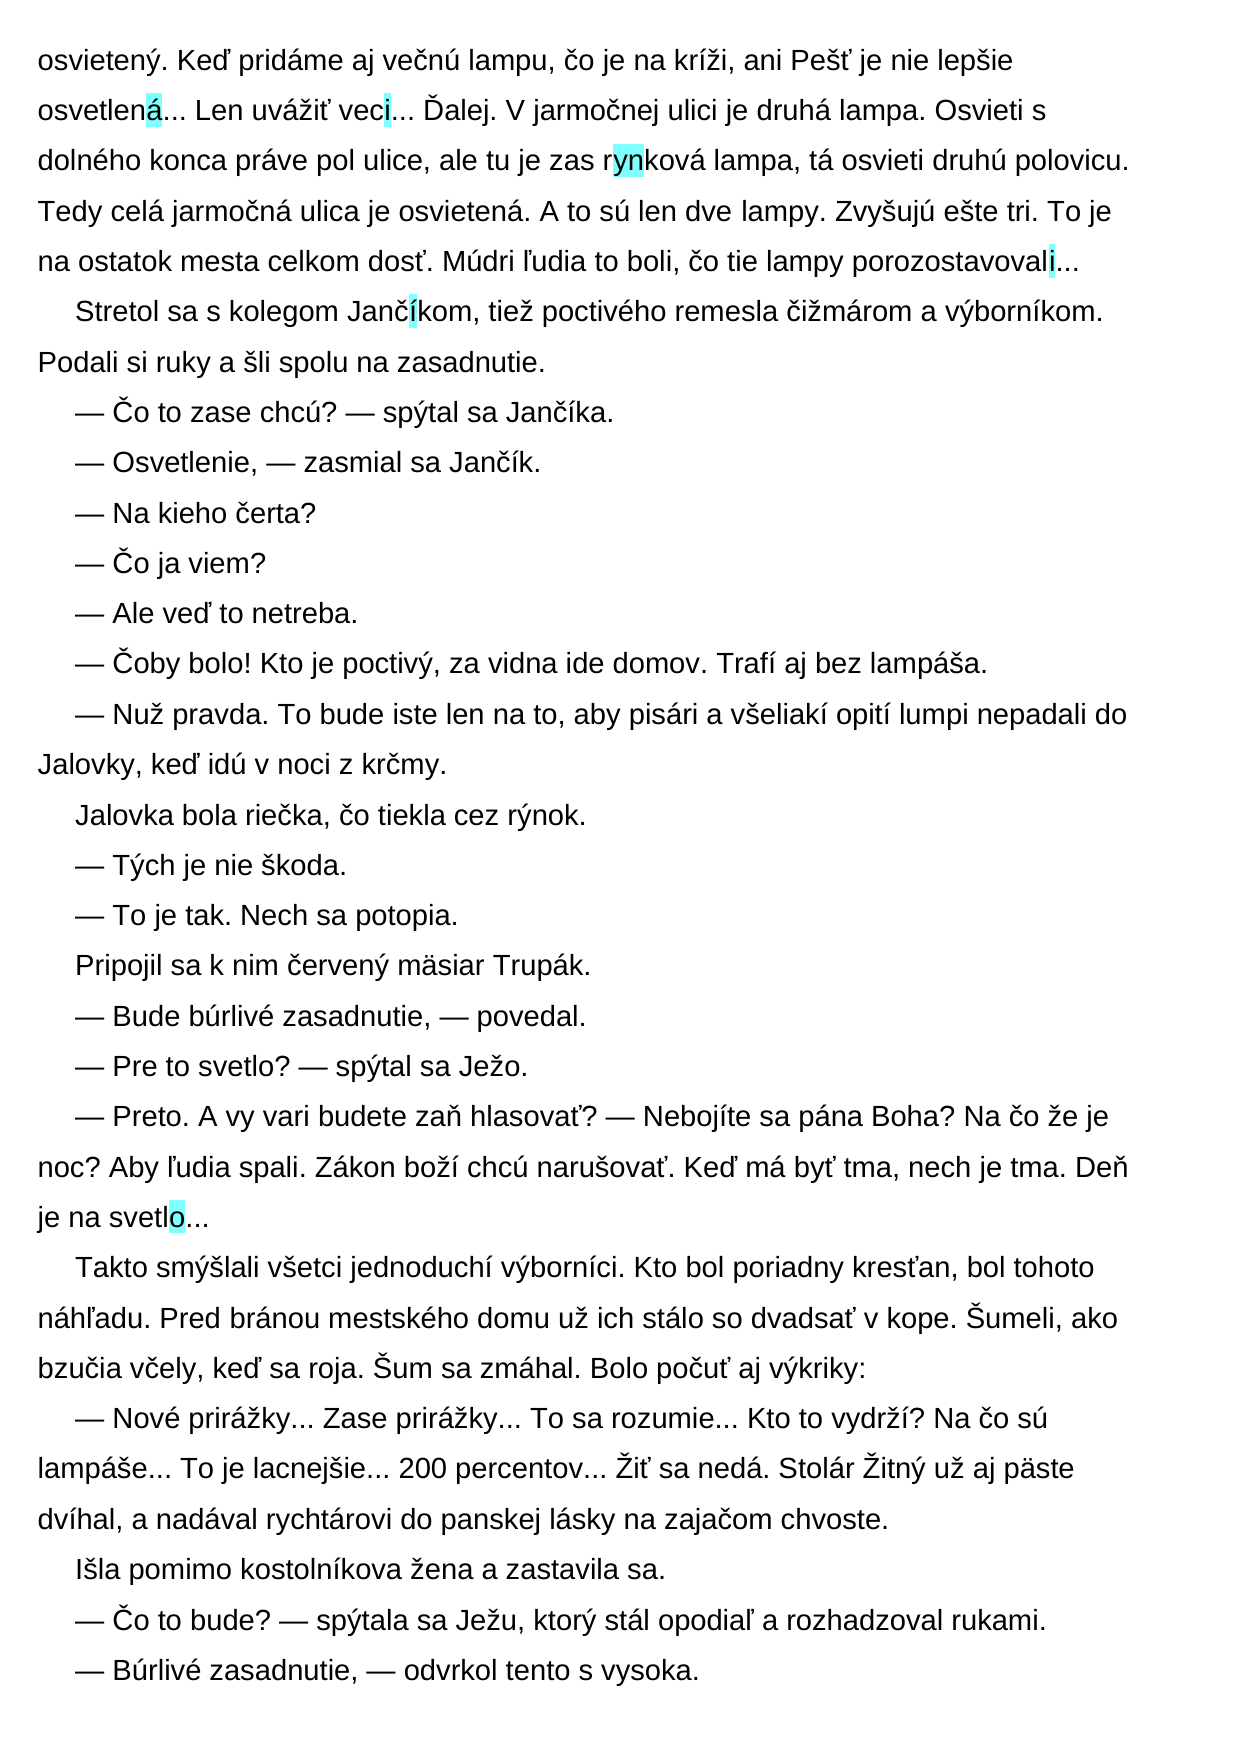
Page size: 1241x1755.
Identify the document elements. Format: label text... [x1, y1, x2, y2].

text — Čo to bude? — spýtala sa Ježu, ktorý stál opodiaľ a rozhadzoval rukami. [37, 1602, 1136, 1636]
text — Na kieho čerta? [37, 496, 1136, 529]
text — Búrlivé zasadnutie, — odvrkol tento s vysoka. [37, 1653, 1136, 1686]
text Takto smýšlali všetci jednoduchí výborníci. Kto bol poriadny kresťan, bol tohoto náhľadu. Pred bránou mestského domu už ich stálo so dvadsať v kope. Šumeli, ako bzučia včely, keď sa roja. Šum sa zmáhal. Bolo počuť aj výkriky: [37, 1250, 1136, 1384]
text Stretol sa s kolegom Jančíkom, tiež poctivého remesla čižmárom a výborníkom. Podali si ruky a šli spolu na zasadnutie. [37, 294, 1136, 378]
text Pripojil sa k nim červený mäsiar Trupák. [37, 948, 1136, 982]
text Jalovka bola riečka, čo tiekla cez rýnok. [37, 797, 1136, 831]
text — Ale veď to netreba. [37, 596, 1136, 630]
text — Čo ja viem? [37, 546, 1136, 579]
text — Tých je nie škoda. [37, 848, 1136, 881]
text — Osvetlenie, — zasmial sa Jančík. [37, 445, 1136, 479]
text — Nuž pravda. To bude iste len na to, aby pisári a všeliakí opití lumpi nepadali do Jalovky, keď idú v noci z krčmy. [37, 697, 1136, 781]
text — Čoby bolo! Kto je poctivý, za vidna ide domov. Trafí aj bez lampáša. [37, 647, 1136, 680]
text — Preto. A vy vari budete zaň hlasovať? — Nebojíte sa pána Boha? Na čo že je noc? Aby ľudia spali. Zákon boží chcú narušovať. Keď má byť tma, nech je tma. Deň je na svetlo... [37, 1099, 1136, 1233]
text — Bude búrlivé zasadnutie, — povedal. [37, 999, 1136, 1032]
text Išla pomimo kostolníkova žena a zastavila sa. [37, 1552, 1136, 1586]
text — Pre to svetlo? — spýtal sa Ježo. [37, 1049, 1136, 1083]
text — Čo to zase chcú? — spýtal sa Jančíka. [37, 395, 1136, 428]
text — Nové prirážky... Zase prirážky... To sa rozumie... Kto to vydrží? Na čo sú lampáše... To je lacnejšie... 200 percentov... Žiť sa nedá. Stolár Žitný už aj päste dvíhal, a nadával rychtárovi do panskej lásky na zajačom chvoste. [37, 1401, 1136, 1535]
text osvietený. Keď pridáme aj večnú lampu, čo je na kríži, ani Pešť je nie lepšie osvetlená... Len uvážiť veci... Ďalej. V jarmočnej ulici je druhá lampa. Osvieti s dolného konca práve pol ulice, ale tu je zas rynková lampa, tá osvieti druhú polovicu. Tedy celá jarmočná ulica je osvietená. A to sú len dve lampy. Zvyšujú ešte tri. To je na ostatok mesta celkom dosť. Múdri ľudia to boli, čo tie lampy porozostavovali... [37, 43, 1136, 278]
text — To je tak. Nech sa potopia. [37, 898, 1136, 932]
